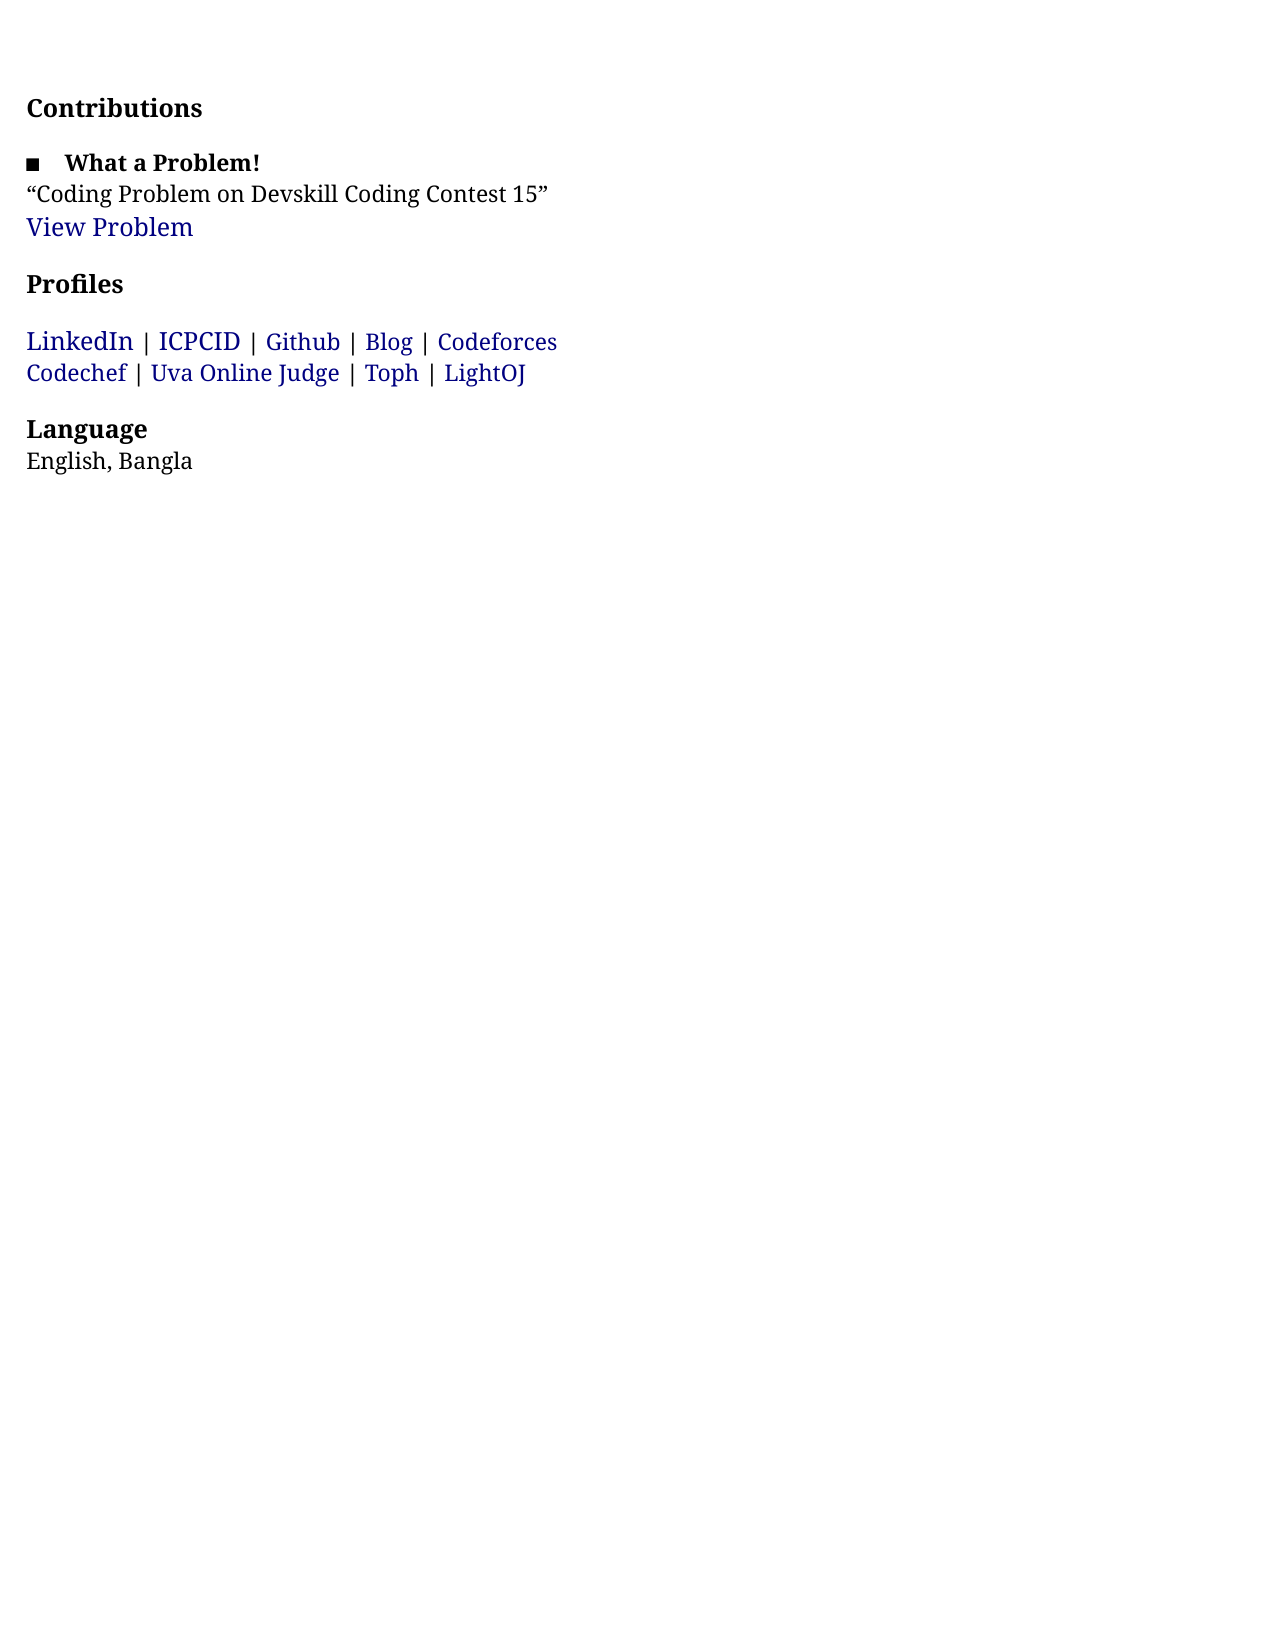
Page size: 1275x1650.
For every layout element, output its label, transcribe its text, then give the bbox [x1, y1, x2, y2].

text Profiles [26, 266, 609, 301]
text English, Bangla [26, 445, 609, 477]
text Language [26, 411, 609, 445]
list View Problem [26, 210, 609, 244]
list “Coding Problem on Devskill Coding Contest 15” [26, 178, 609, 210]
text Contributions [26, 90, 609, 124]
list What a Problem! [26, 147, 609, 178]
text Codechef | Uva Online Judge | Toph | LightOJ [26, 357, 609, 388]
text LinkedIn | ICPCID | Github | Blog | Codeforces [26, 323, 609, 357]
